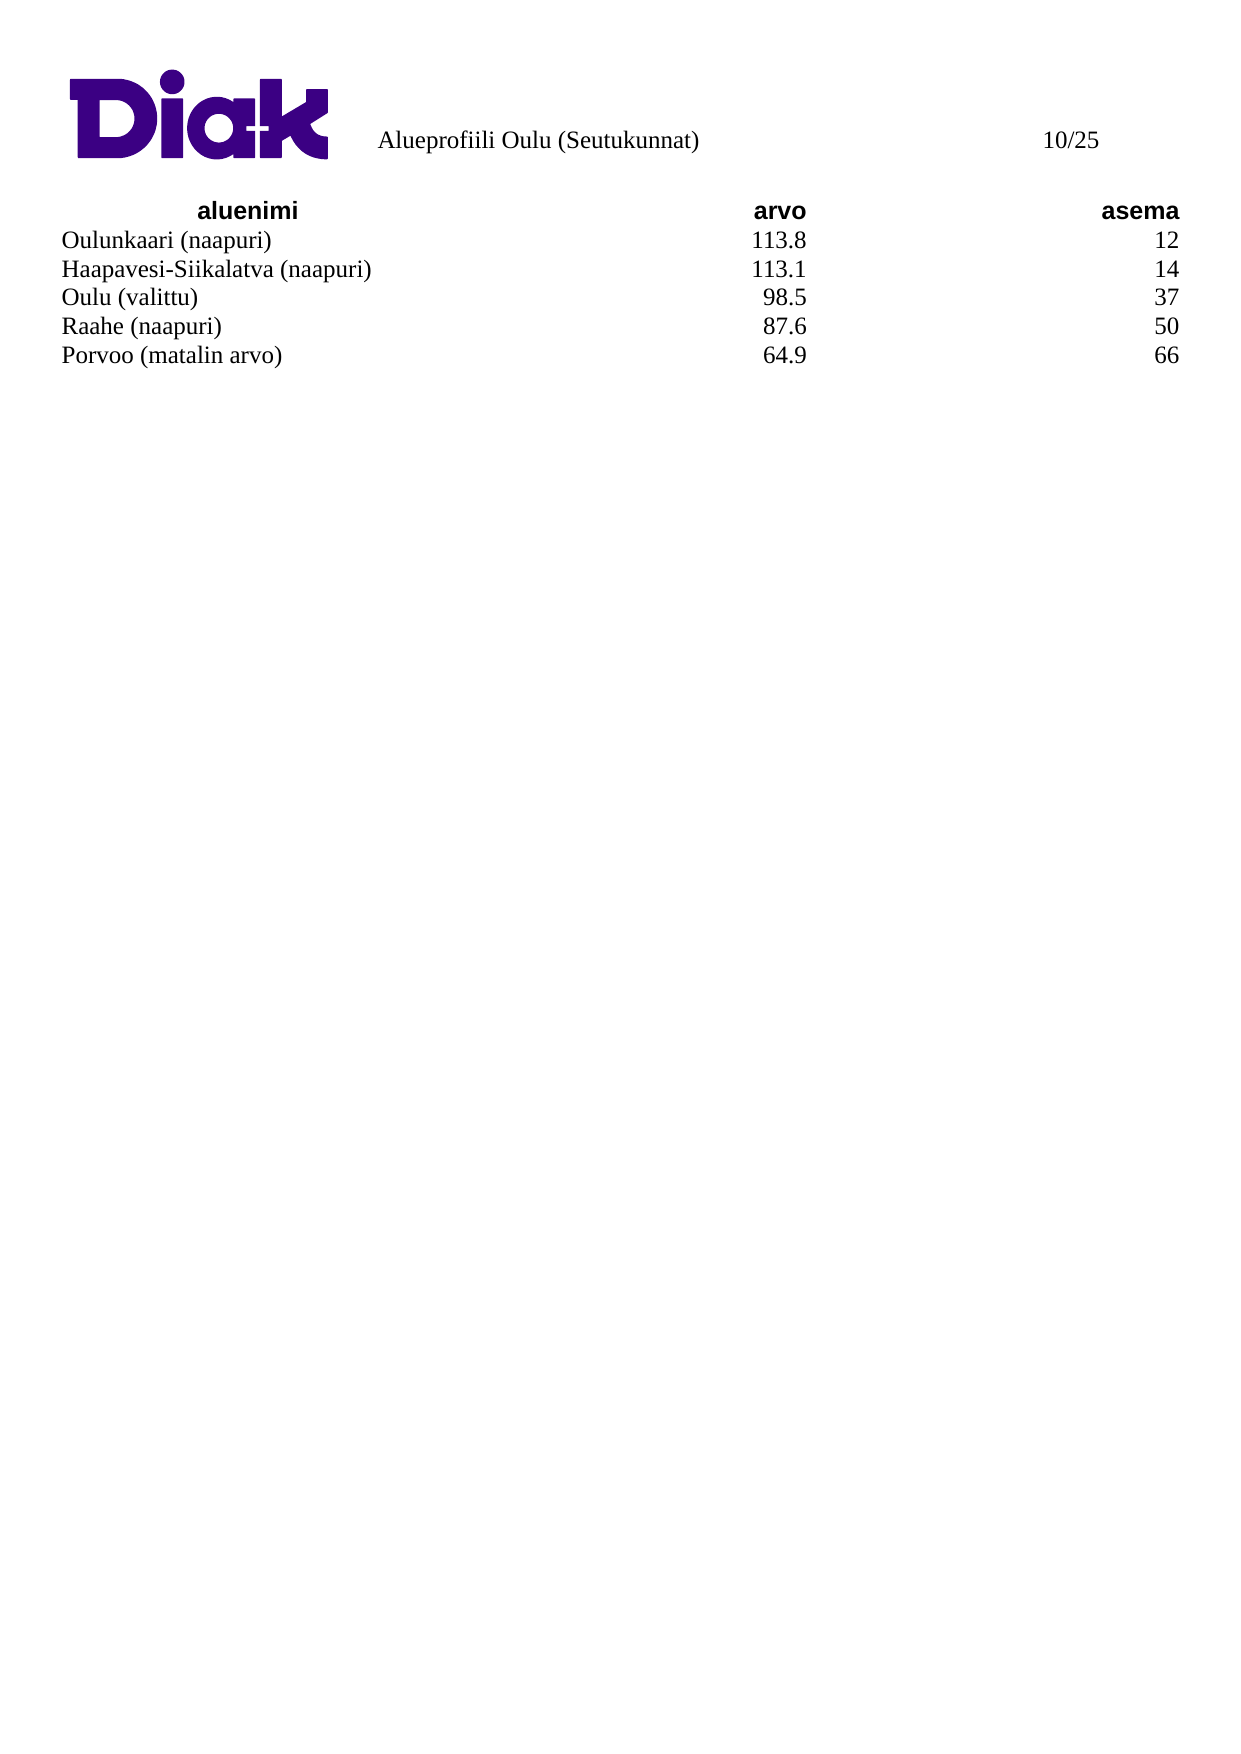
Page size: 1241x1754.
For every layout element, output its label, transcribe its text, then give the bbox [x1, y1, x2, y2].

table_cell Oulunkaari (naapuri) [61, 225, 434, 254]
table_cell Haapavesi-Siikalatva (naapuri) [61, 254, 434, 282]
table_cell 87.6 [434, 311, 806, 340]
table_cell Porvoo (matalin arvo) [61, 340, 434, 369]
table_cell 113.1 [434, 254, 806, 282]
table_cell Oulu (valittu) [61, 283, 434, 311]
table_cell 37 [806, 283, 1179, 311]
table_cell 98.5 [434, 283, 806, 311]
table_header aluenimi [61, 196, 434, 225]
table_cell 12 [806, 225, 1179, 254]
table_header asema [806, 196, 1179, 225]
table_cell 66 [806, 340, 1179, 369]
table_cell Raahe (naapuri) [61, 311, 434, 340]
table_cell 14 [806, 254, 1179, 282]
table_cell 113.8 [434, 225, 806, 254]
table_header arvo [434, 196, 806, 225]
table_cell 50 [806, 311, 1179, 340]
table_cell 64.9 [434, 340, 806, 369]
